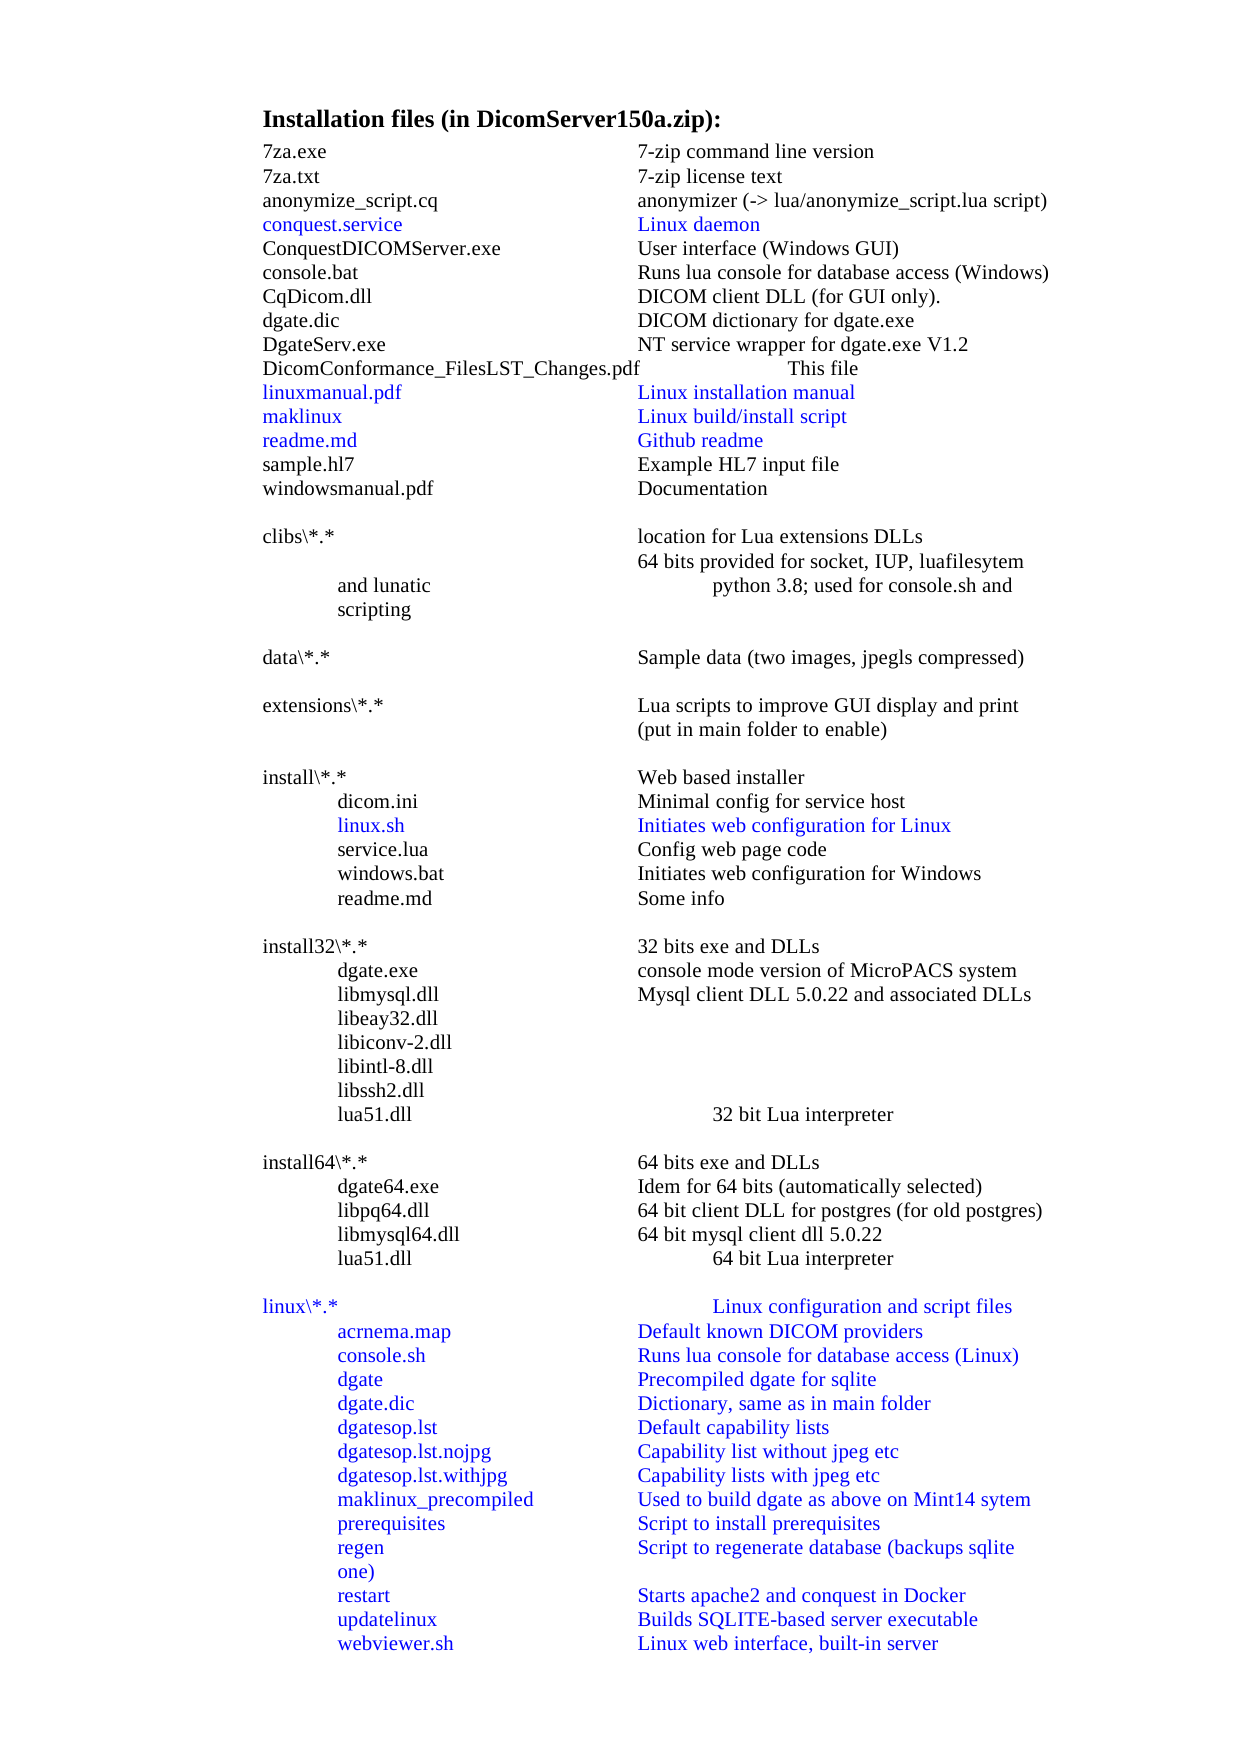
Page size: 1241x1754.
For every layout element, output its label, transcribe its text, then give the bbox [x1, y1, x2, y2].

text install64\*.* 64 bits exe and DLLs [262, 1150, 1053, 1174]
text lua51.dll 64 bit Lua interpreter [262, 1246, 1053, 1270]
text maklinux Linux build/install script [262, 404, 1053, 428]
text dgate.dic Dictionary, same as in main folder [262, 1391, 1053, 1415]
text libmysql64.dll 64 bit mysql client dll 5.0.22 [262, 1222, 1053, 1246]
text libmysql.dll Mysql client DLL 5.0.22 and associated DLLs [262, 982, 1053, 1006]
text dgatesop.lst.withjpg Capability lists with jpeg etc [262, 1463, 1053, 1487]
text updatelinux Builds SQLITE-based server executable [262, 1607, 1053, 1631]
text dgate.exe console mode version of MicroPACS system [262, 957, 1053, 982]
text acrnema.map Default known DICOM providers [262, 1318, 1053, 1342]
text dgatesop.lst.nojpg Capability list without jpeg etc [262, 1439, 1053, 1463]
text DgateServ.exe NT service wrapper for dgate.exe V1.2 [262, 332, 1053, 356]
text libpq64.dll 64 bit client DLL for postgres (for old postgres) [262, 1198, 1053, 1222]
text linux\*.* Linux configuration and script files [262, 1294, 1053, 1318]
text dgate.dic DICOM dictionary for dgate.exe [262, 308, 1053, 332]
text dgate Precompiled dgate for sqlite [262, 1367, 1053, 1391]
text data\*.* Sample data (two images, jpegls compressed) [262, 645, 1053, 669]
text libintl-8.dll [262, 1054, 1053, 1078]
text ConquestDICOMServer.exe User interface (Windows GUI) [262, 236, 1053, 260]
text prerequisites Script to install prerequisites [262, 1511, 1053, 1535]
text (put in main folder to enable) [262, 717, 1053, 741]
text regen Script to regenerate database (backups sqlite one) [262, 1535, 1053, 1583]
text DicomConformance_FilesLST_Changes.pdf This file [262, 356, 1053, 380]
text restart Starts apache2 and conquest in Docker [262, 1583, 1053, 1607]
text dgatesop.lst Default capability lists [262, 1415, 1053, 1439]
text CqDicom.dll DICOM client DLL (for GUI only). [262, 284, 1053, 308]
text webviewer.sh Linux web interface, built-in server [262, 1631, 1053, 1655]
text libssh2.dll [262, 1078, 1053, 1102]
text dicom.ini Minimal config for service host [262, 789, 1053, 813]
text windows.bat Initiates web configuration for Windows [262, 861, 1053, 885]
text install32\*.* 32 bits exe and DLLs [262, 933, 1053, 957]
text clibs\*.* location for Lua extensions DLLs [262, 524, 1053, 548]
text console.sh Runs lua console for database access (Linux) [262, 1342, 1053, 1367]
text windowsmanual.pdf Documentation [262, 476, 1053, 500]
text readme.md Github readme [262, 428, 1053, 452]
text maklinux_precompiled Used to build dgate as above on Mint14 sytem [262, 1487, 1053, 1511]
text 7za.exe 7-zip command line version [262, 139, 1053, 163]
text linuxmanual.pdf Linux installation manual [262, 380, 1053, 404]
text service.lua Config web page code [262, 837, 1053, 861]
text readme.md Some info [262, 885, 1053, 909]
text Installation files (in DicomServer150a.zip): [262, 104, 1053, 133]
text linux.sh Initiates web configuration for Linux [262, 813, 1053, 837]
text dgate64.exe Idem for 64 bits (automatically selected) [262, 1174, 1053, 1198]
text lua51.dll 32 bit Lua interpreter [262, 1102, 1053, 1126]
text install\*.* Web based installer [262, 765, 1053, 789]
text 7za.txt 7-zip license text [262, 163, 1053, 187]
text libeay32.dll [262, 1006, 1053, 1030]
text sample.hl7 Example HL7 input file [262, 452, 1053, 476]
text libiconv-2.dll [262, 1030, 1053, 1054]
text extensions\*.* Lua scripts to improve GUI display and print [262, 693, 1053, 717]
text anonymize_script.cq anonymizer (-> lua/anonymize_script.lua script) [262, 187, 1053, 212]
text conquest.service Linux daemon [262, 212, 1053, 236]
text 64 bits provided for socket, IUP, luafilesytem and lunatic python 3.8; used for console.sh and scripting [262, 548, 1053, 621]
text console.bat Runs lua console for database access (Windows) [262, 260, 1053, 284]
